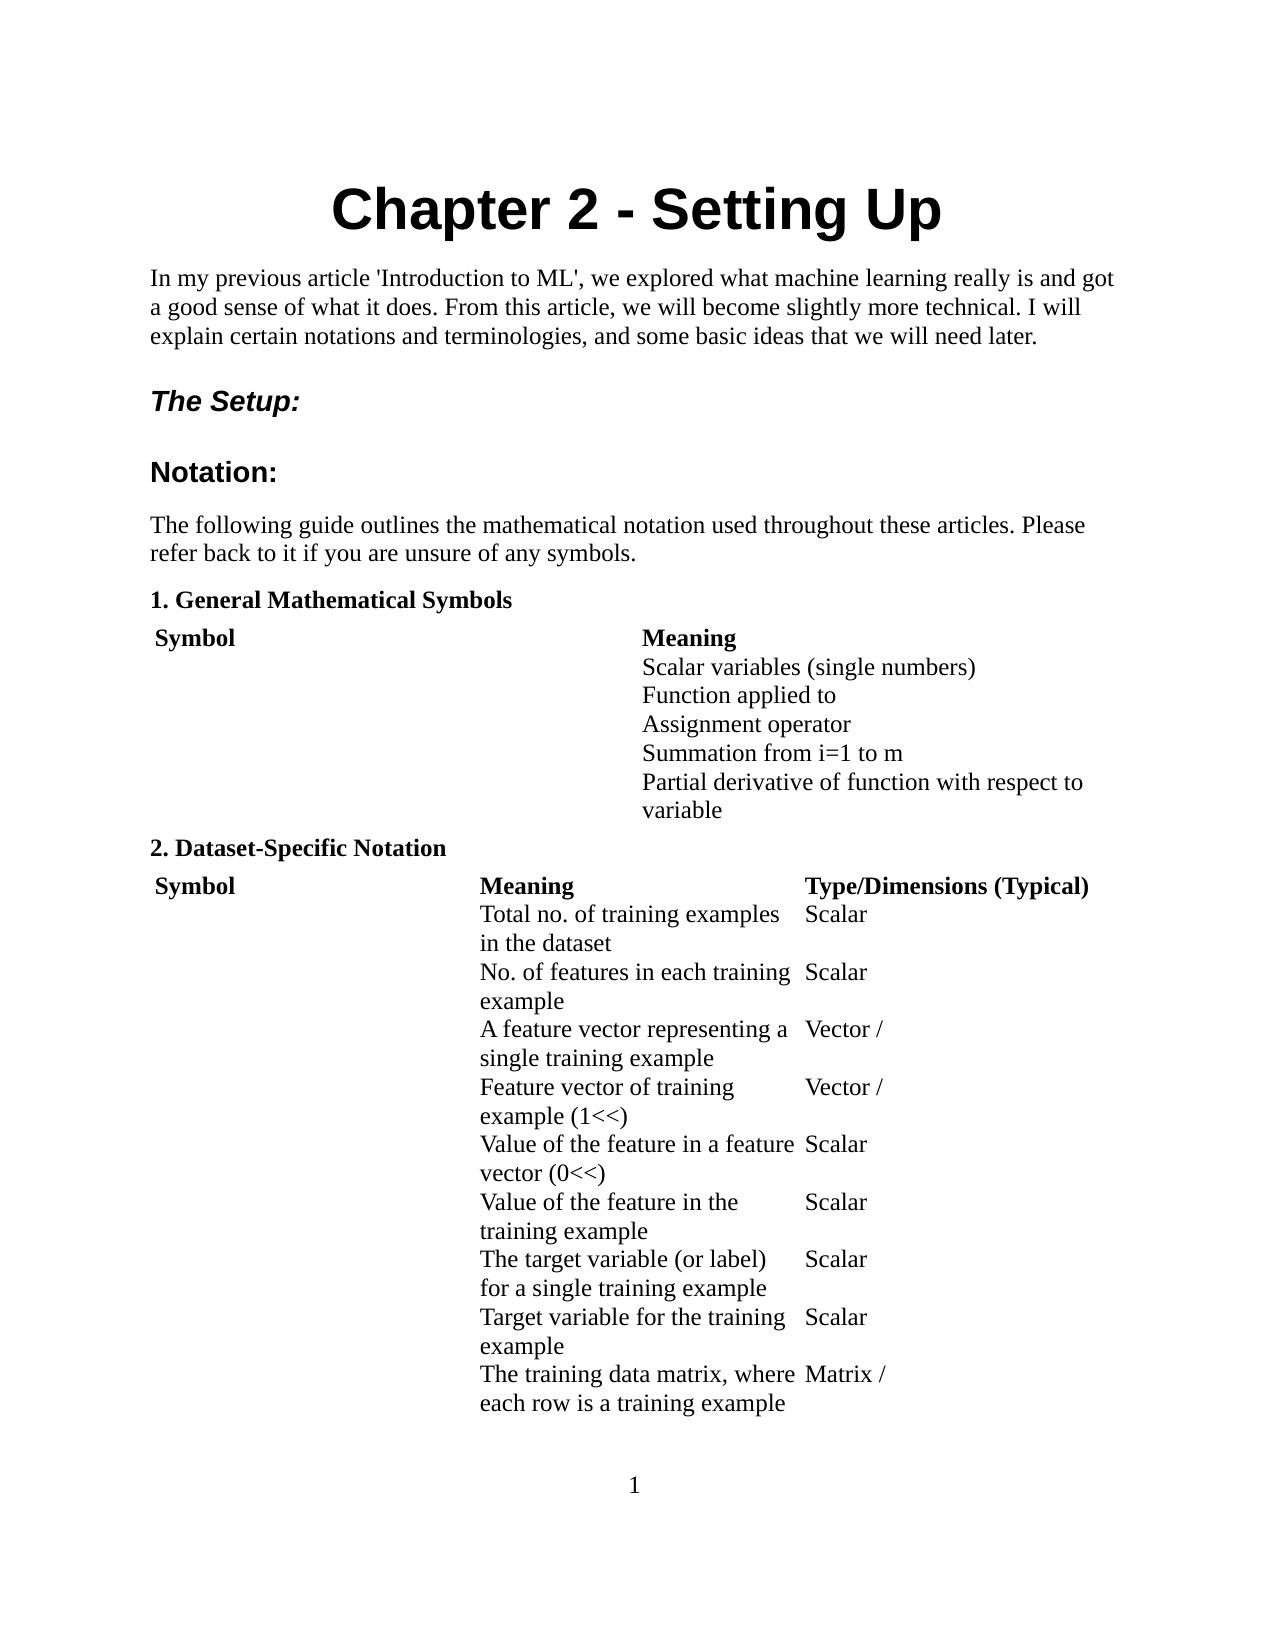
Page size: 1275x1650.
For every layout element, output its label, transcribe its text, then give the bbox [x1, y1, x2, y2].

table_cell A feature vector representing a single training example [475, 1015, 800, 1072]
title Chapter 2 - Setting Up [150, 175, 1125, 242]
table_cell The training data matrix, where each row is a training example [475, 1360, 800, 1417]
subtitle The Setup: [150, 384, 1125, 417]
table_header Symbol [150, 623, 637, 652]
table_cell [150, 738, 637, 767]
table_cell Partial derivative of function with respect to variable [638, 767, 1125, 824]
table_cell The target variable (or label) for a single training example [475, 1245, 800, 1302]
table_cell Summation from i=1 to m [638, 738, 1125, 767]
table_header Meaning [475, 871, 800, 899]
table_cell Value of the feature in the training example [475, 1187, 800, 1244]
text The following guide outlines the mathematical notation used throughout these articles. Please refer back to it if you are unsure of any symbols. [150, 510, 1125, 567]
text 1. General Mathematical Symbols [150, 585, 1125, 614]
table_cell [150, 1015, 475, 1072]
table_cell Matrix / [800, 1360, 1125, 1417]
table_cell Scalar [800, 1187, 1125, 1244]
table_cell [150, 680, 637, 709]
table_header Symbol [150, 871, 475, 899]
table_cell Total no. of training examples in the dataset [475, 900, 800, 957]
table_cell [150, 1245, 475, 1302]
text 2. Dataset-Specific Notation [150, 833, 1125, 862]
table_cell Scalar [800, 1130, 1125, 1187]
table_cell [150, 767, 637, 824]
table_cell [150, 1187, 475, 1244]
table_cell Assignment operator [638, 709, 1125, 738]
table_cell [150, 900, 475, 957]
table_header Type/Dimensions (Typical) [800, 871, 1125, 899]
table_cell Scalar [800, 957, 1125, 1014]
table_cell [150, 957, 475, 1014]
table_cell Scalar [800, 1245, 1125, 1302]
table_cell Target variable for the training example [475, 1302, 800, 1359]
table_cell Scalar [800, 900, 1125, 957]
table_cell [150, 709, 637, 738]
table_cell Function applied to [638, 680, 1125, 709]
table_cell [150, 1130, 475, 1187]
table_cell [150, 652, 637, 680]
table_cell Scalar variables (single numbers) [638, 652, 1125, 680]
table_cell No. of features in each training example [475, 957, 800, 1014]
table_cell [150, 1360, 475, 1417]
table_cell Vector / [800, 1072, 1125, 1129]
table_cell Value of the feature in a feature vector (0<<) [475, 1130, 800, 1187]
text In my previous article 'Introduction to ML', we explored what machine learning really is and got a good sense of what it does. From this article, we will become slightly more technical. I will explain certain notations and terminologies, and some basic ideas that we will need later. [150, 263, 1125, 350]
table_cell Scalar [800, 1302, 1125, 1359]
table_cell Feature vector of training example (1<<) [475, 1072, 800, 1129]
table_cell Vector / [800, 1015, 1125, 1072]
table_cell [150, 1302, 475, 1359]
subtitle Notation: [150, 455, 1125, 488]
table_cell [150, 1072, 475, 1129]
table_header Meaning [638, 623, 1125, 652]
